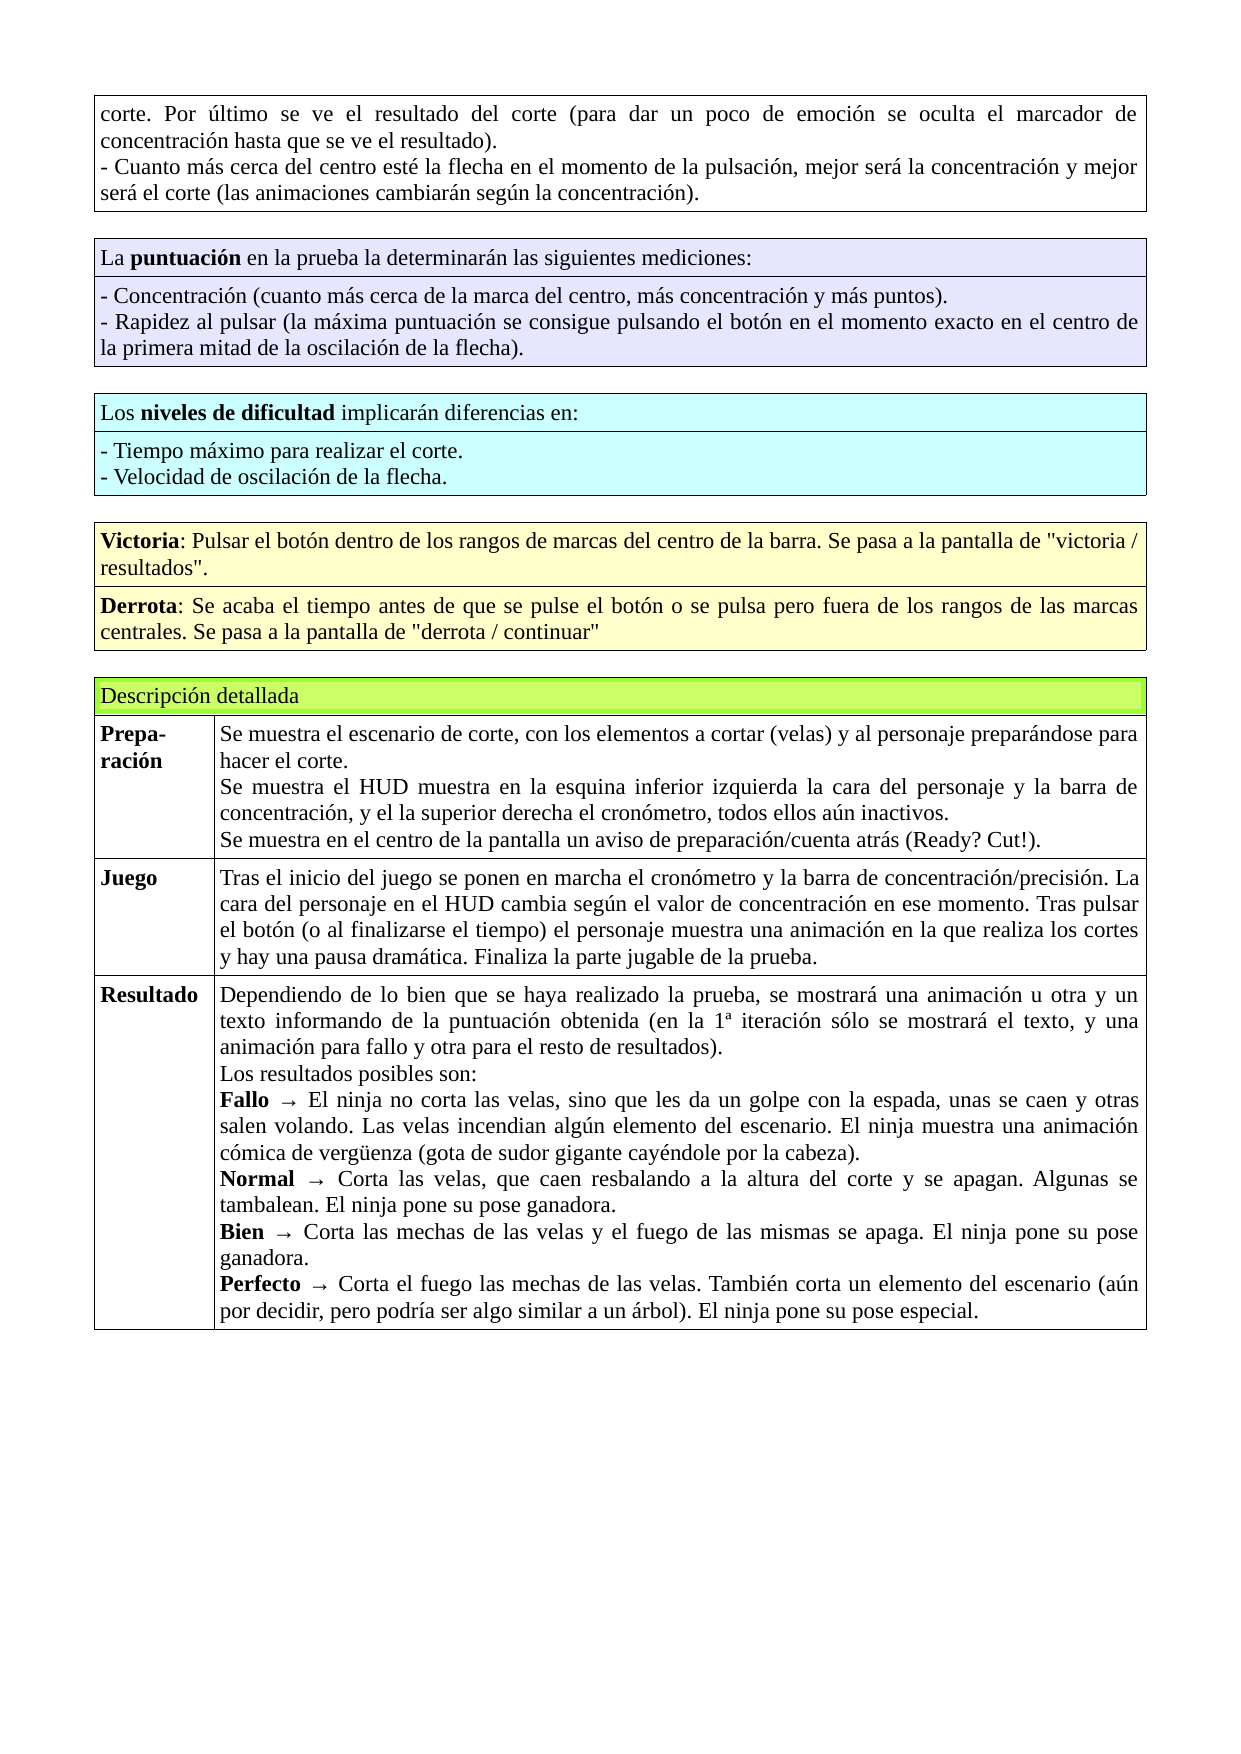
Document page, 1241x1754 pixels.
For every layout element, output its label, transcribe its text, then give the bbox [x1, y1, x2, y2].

table_cell Prepa-ración [95, 716, 214, 858]
table_header Victoria: Pulsar el botón dentro de los rangos de marcas del centro de la barra. Se pasa a la pantalla de "victoria / resultados". [95, 523, 1146, 586]
table_cell Dependiendo de lo bien que se haya realizado la prueba, se mostrará una animación u otra y un texto informando de la puntuación obtenida (en la 1ª iteración sólo se mostrará el texto, y una animación para fallo y otra para el resto de resultados). Los resultados posibles son: Fallo → El ninja no corta las velas, sino que les da un golpe con la espada, unas se caen y otras salen volando. Las velas incendian algún elemento del escenario. El ninja muestra una animación cómica de vergüenza (gota de sudor gigante cayéndole por la cabeza). Normal → Corta las velas, que caen resbalando a la altura del corte y se apagan. Algunas se tambalean. El ninja pone su pose ganadora. Bien → Corta las mechas de las velas y el fuego de las mismas se apaga. El ninja pone su pose ganadora. Perfecto → Corta el fuego las mechas de las velas. También corta un elemento del escenario (aún por decidir, pero podría ser algo similar a un árbol). El ninja pone su pose especial. [215, 976, 1146, 1329]
table_cell - Concentración (cuanto más cerca de la marca del centro, más concentración y más puntos). - Rapidez al pulsar (la máxima puntuación se consigue pulsando el botón en el momento exacto en el centro de la primera mitad de la oscilación de la flecha). [95, 277, 1146, 366]
table_cell - Tiempo máximo para realizar el corte. - Velocidad de oscilación de la flecha. [95, 432, 1146, 495]
table_cell Tras el inicio del juego se ponen en marcha el cronómetro y la barra de concentración/precisión. La cara del personaje en el HUD cambia según el valor de concentración en ese momento. Tras pulsar el botón (o al finalizarse el tiempo) el personaje muestra una animación en la que realiza los cortes y hay una pausa dramática. Finaliza la parte jugable de la prueba. [215, 859, 1146, 975]
table_header La puntuación en la prueba la determinarán las siguientes mediciones: [95, 239, 1146, 276]
table_header Descripción detallada [95, 678, 1146, 714]
table_cell corte. Por último se ve el resultado del corte (para dar un poco de emoción se oculta el marcador de concentración hasta que se ve el resultado). - Cuanto más cerca del centro esté la flecha en el momento de la pulsación, mejor será la concentración y mejor será el corte (las animaciones cambiarán según la concentración). [95, 96, 1146, 211]
table_cell Resultado [95, 976, 214, 1329]
table_cell Se muestra el escenario de corte, con los elementos a cortar (velas) y al personaje preparándose para hacer el corte. Se muestra el HUD muestra en la esquina inferior izquierda la cara del personaje y la barra de concentración, y el la superior derecha el cronómetro, todos ellos aún inactivos. Se muestra en el centro de la pantalla un aviso de preparación/cuenta atrás (Ready? Cut!). [215, 716, 1146, 858]
table_header Los niveles de dificultad implicarán diferencias en: [95, 394, 1146, 431]
table_cell Derrota: Se acaba el tiempo antes de que se pulse el botón o se pulsa pero fuera de los rangos de las marcas centrales. Se pasa a la pantalla de "derrota / continuar" [95, 587, 1146, 650]
table_cell Juego [95, 859, 214, 975]
